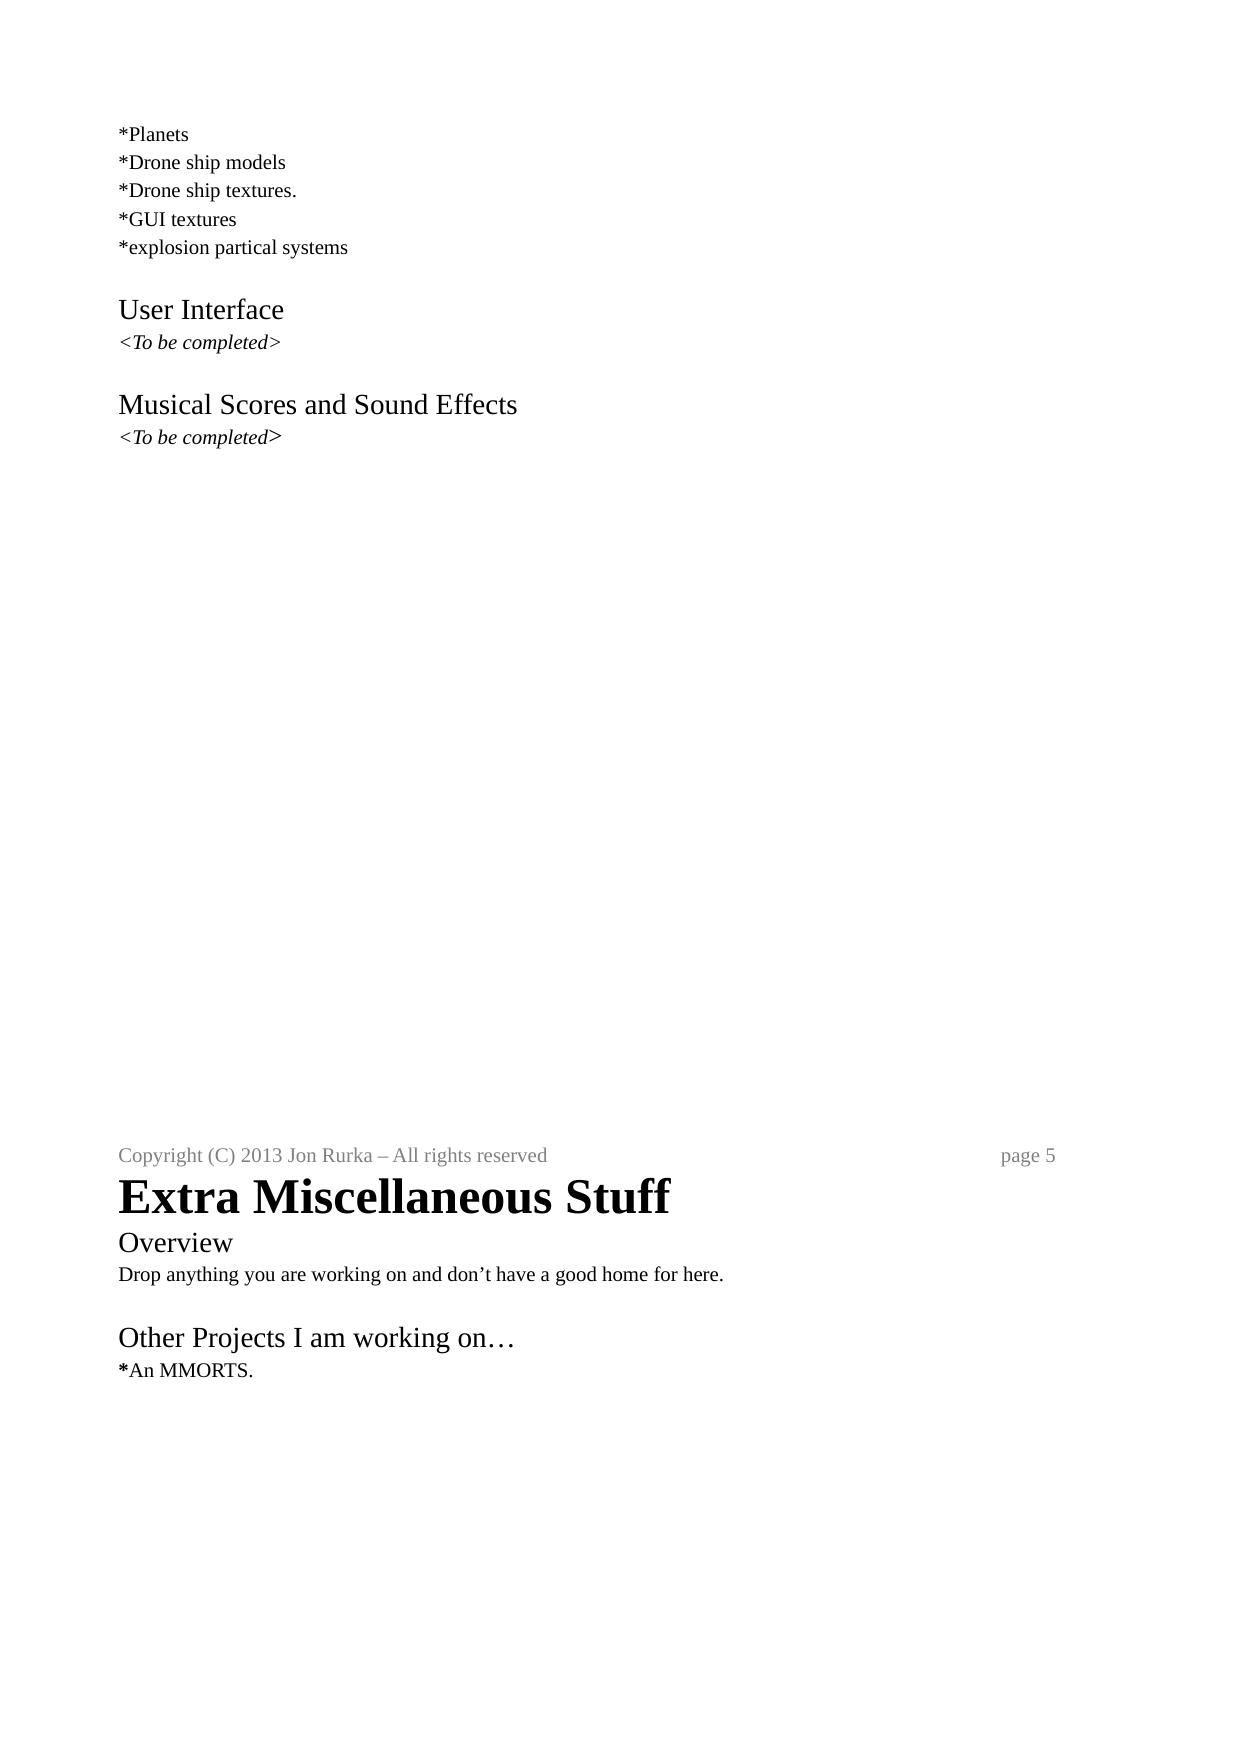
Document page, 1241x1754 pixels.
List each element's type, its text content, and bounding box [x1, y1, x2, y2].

text *GUI textures [118, 202, 1106, 231]
text *Drone ship textures. [118, 174, 1106, 202]
text Other Projects I am working on… *An MMORTS. [118, 1286, 1106, 1382]
text User Interface <To be completed> [118, 259, 1106, 354]
text Copyright (C) 2013 Jon Rurka – All rights reserved page 5 Extra Miscellaneous Stuff Overview Drop anything you are working on and don’t have a good home for here. [118, 1111, 1106, 1286]
text Musical Scores and Sound Effects <To be completed> [118, 354, 1106, 450]
text *Planets [118, 118, 1106, 146]
text *Drone ship models [118, 146, 1106, 174]
text *explosion partical systems [118, 231, 1106, 259]
